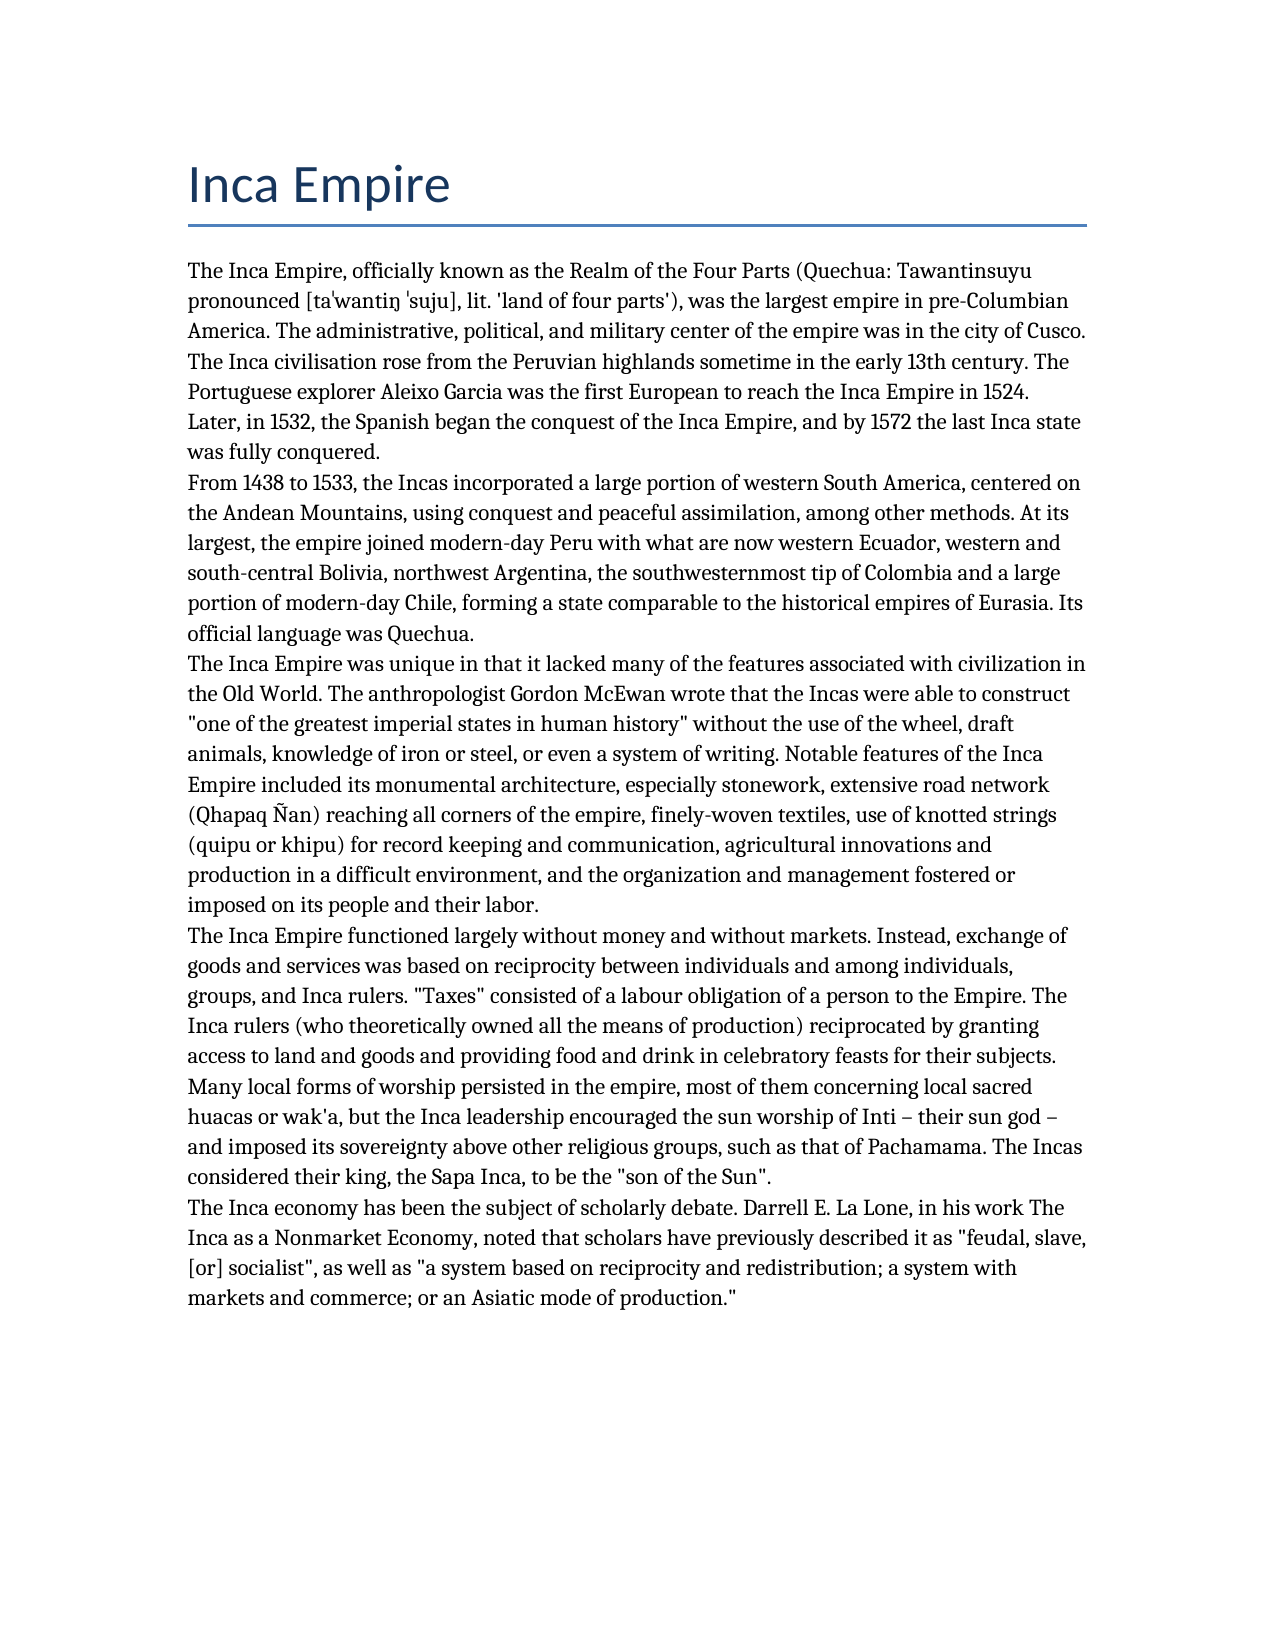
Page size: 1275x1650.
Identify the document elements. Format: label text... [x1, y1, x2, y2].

text The Inca Empire, officially known as the Realm of the Four Parts (Quechua: Tawantinsuyu pronounced [taˈwantiŋ ˈsuju], lit. 'land of four parts'), was the largest empire in pre-Columbian America. The administrative, political, and military center of the empire was in the city of Cusco. The Inca civilisation rose from the Peruvian highlands sometime in the early 13th century. The Portuguese explorer Aleixo Garcia was the first European to reach the Inca Empire in 1524. Later, in 1532, the Spanish began the conquest of the Inca Empire, and by 1572 the last Inca state was fully conquered. From 1438 to 1533, the Incas incorporated a large portion of western South America, centered on the Andean Mountains, using conquest and peaceful assimilation, among other methods. At its largest, the empire joined modern-day Peru with what are now western Ecuador, western and south-central Bolivia, northwest Argentina, the southwesternmost tip of Colombia and a large portion of modern-day Chile, forming a state comparable to the historical empires of Eurasia. Its official language was Quechua. The Inca Empire was unique in that it lacked many of the features associated with civilization in the Old World. The anthropologist Gordon McEwan wrote that the Incas were able to construct "one of the greatest imperial states in human history" without the use of the wheel, draft animals, knowledge of iron or steel, or even a system of writing. Notable features of the Inca Empire included its monumental architecture, especially stonework, extensive road network (Qhapaq Ñan) reaching all corners of the empire, finely-woven textiles, use of knotted strings (quipu or khipu) for record keeping and communication, agricultural innovations and production in a difficult environment, and the organization and management fostered or imposed on its people and their labor. The Inca Empire functioned largely without money and without markets. Instead, exchange of goods and services was based on reciprocity between individuals and among individuals, groups, and Inca rulers. "Taxes" consisted of a labour obligation of a person to the Empire. The Inca rulers (who theoretically owned all the means of production) reciprocated by granting access to land and goods and providing food and drink in celebratory feasts for their subjects. Many local forms of worship persisted in the empire, most of them concerning local sacred huacas or wak'a, but the Inca leadership encouraged the sun worship of Inti – their sun god – and imposed its sovereignty above other religious groups, such as that of Pachamama. The Incas considered their king, the Sapa Inca, to be the "son of the Sun". The Inca economy has been the subject of scholarly debate. Darrell E. La Lone, in his work The Inca as a Nonmarket Economy, noted that scholars have previously described it as "feudal, slave, [or] socialist", as well as "a system based on reciprocity and redistribution; a system with markets and commerce; or an Asiatic mode of production." [187, 258, 1087, 1311]
title Inca Empire [187, 150, 1087, 227]
